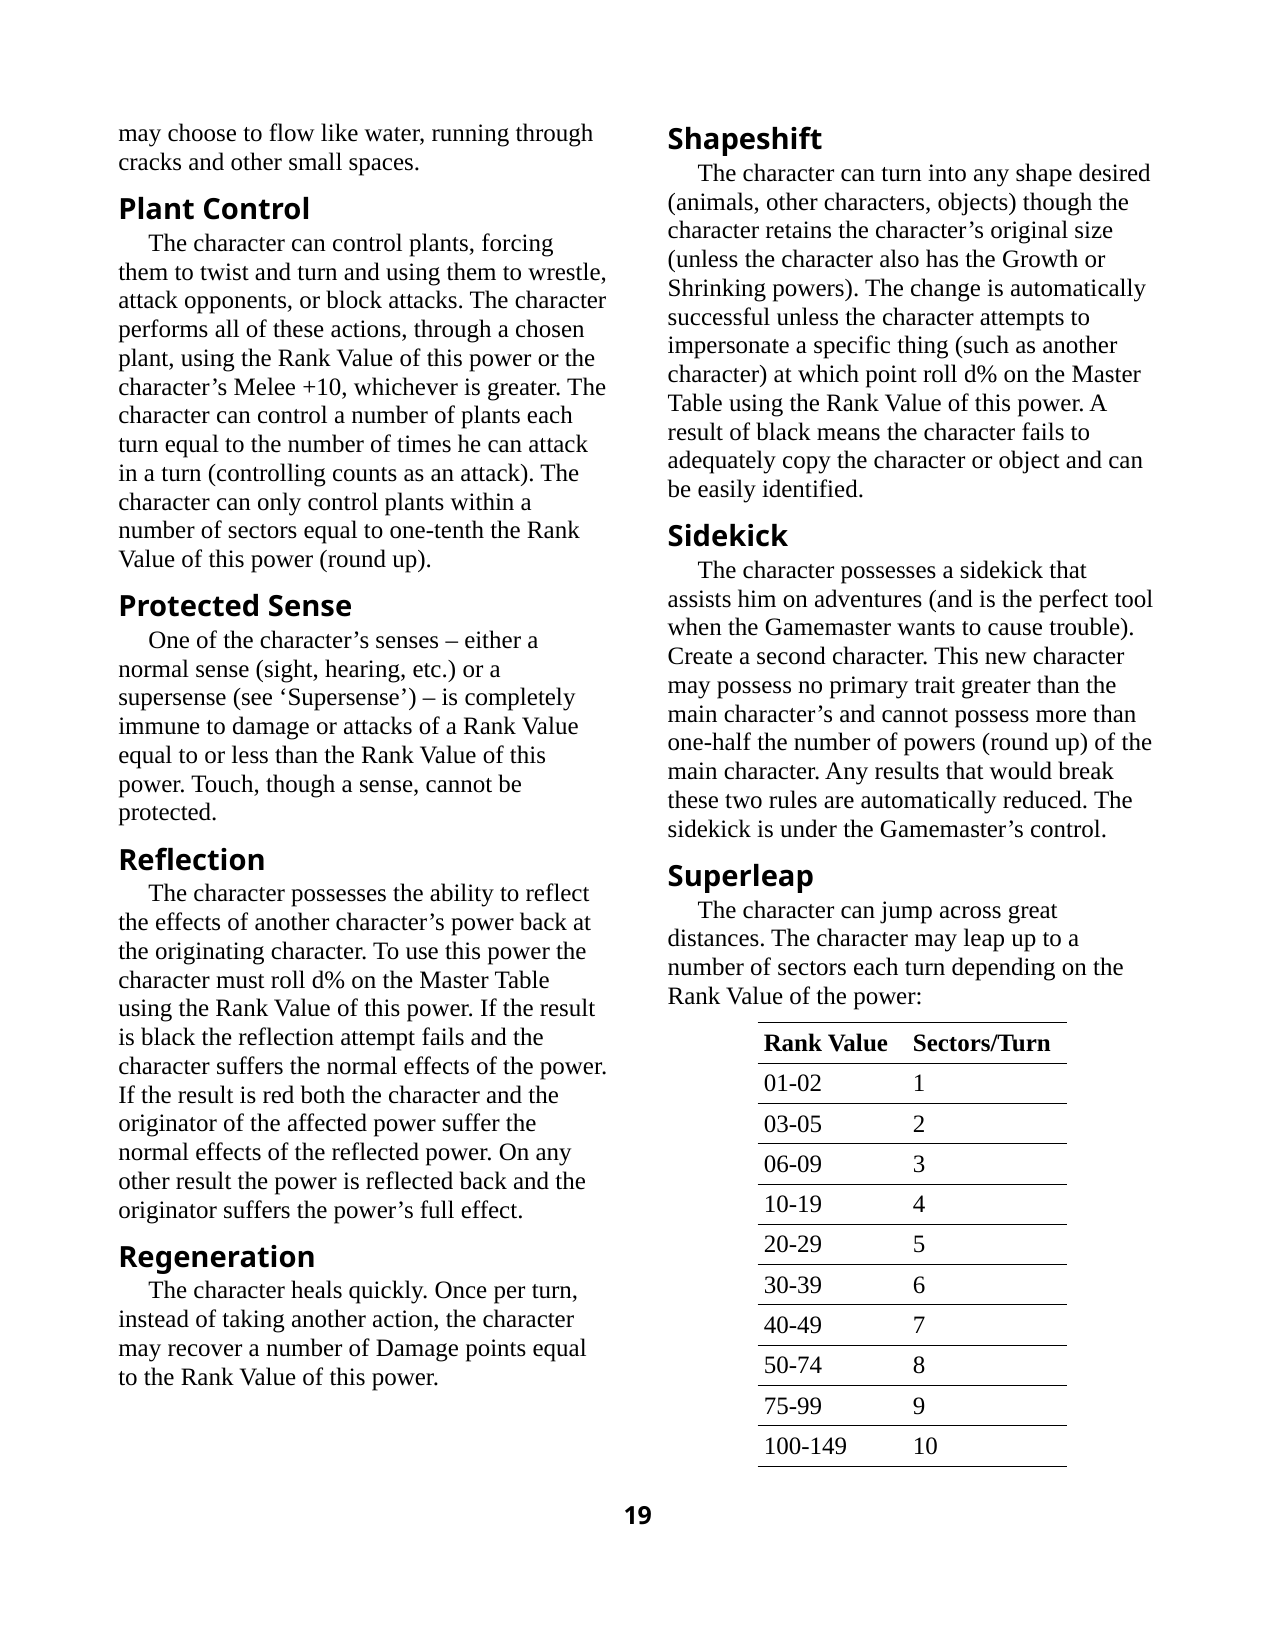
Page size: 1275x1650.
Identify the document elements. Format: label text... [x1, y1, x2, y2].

subtitle Sidekick [667, 515, 1157, 555]
subtitle Superleap [667, 855, 1157, 895]
text The character can jump across great distances. The character may leap up to a number of sectors each turn depending on the Rank Value of the power: [667, 895, 1157, 1010]
text The character can turn into any shape desired (animals, other characters, objects) though the character retains the character’s original size (unless the character also has the Growth or Shrinking powers). The change is automatically successful unless the character attempts to impersonate a specific thing (such as another character) at which point roll d% on the Master Table using the Rank Value of this power. A result of black means the character fails to adequately copy the character or object and can be easily identified. [667, 158, 1157, 503]
table_cell 7 [907, 1305, 1067, 1345]
table_cell 4 [907, 1185, 1067, 1224]
table_cell 10-19 [758, 1185, 907, 1224]
text The character possesses the ability to reflect the effects of another character’s power back at the originating character. To use this power the character must roll d% on the Master Table using the Rank Value of this power. If the result is black the reflection attempt fails and the character suffers the normal effects of the power. If the result is red both the character and the originator of the affected power suffer the normal effects of the reflected power. On any other result the power is reflected back and the originator suffers the power’s full effect. [118, 878, 607, 1223]
text The character possesses a sidekick that assists him on adventures (and is the perfect tool when the Gamemaster wants to cause trouble). Create a second character. This new character may possess no primary trait greater than the main character’s and cannot possess more than one-half the number of powers (round up) of the main character. Any results that would break these two rules are automatically reduced. The sidekick is under the Gamemaster’s control. [667, 555, 1157, 842]
subtitle Regeneration [118, 1236, 607, 1276]
table_cell 30-39 [758, 1265, 907, 1304]
subtitle Shapeshift [667, 118, 1157, 158]
table_cell 20-29 [758, 1225, 907, 1264]
text The character heals quickly. Once per turn, instead of taking another action, the character may recover a number of Damage points equal to the Rank Value of this power. [118, 1276, 607, 1391]
table_cell 03-05 [758, 1104, 907, 1143]
table_cell 2 [907, 1104, 1067, 1143]
table_cell 9 [907, 1386, 1067, 1425]
table_cell 100-149 [758, 1426, 907, 1466]
table_cell 5 [907, 1225, 1067, 1264]
text may choose to flow like water, running through cracks and other small spaces. [118, 118, 607, 176]
table_cell 10 [907, 1426, 1067, 1466]
subtitle Plant Control [118, 188, 607, 228]
subtitle Protected Sense [118, 585, 607, 625]
table_cell 50-74 [758, 1346, 907, 1385]
table_cell 1 [907, 1064, 1067, 1103]
table_header Sectors/Turn [907, 1023, 1067, 1062]
table_cell 40-49 [758, 1305, 907, 1345]
table_cell 3 [907, 1144, 1067, 1183]
table_cell 01-02 [758, 1064, 907, 1103]
text The character can control plants, forcing them to twist and turn and using them to wrestle, attack opponents, or block attacks. The character performs all of these actions, through a chosen plant, using the Rank Value of this power or the character’s Melee +10, whichever is greater. The character can control a number of plants each turn equal to the number of times he can attack in a turn (controlling counts as an attack). The character can only control plants within a number of sectors equal to one-tenth the Rank Value of this power (round up). [118, 228, 607, 573]
table_cell 75-99 [758, 1386, 907, 1425]
text One of the character’s senses – either a normal sense (sight, hearing, etc.) or a supersense (see ‘Supersense’) – is completely immune to damage or attacks of a Rank Value equal to or less than the Rank Value of this power. Touch, though a sense, cannot be protected. [118, 625, 607, 826]
subtitle Reflection [118, 839, 607, 878]
table_header Rank Value [758, 1023, 907, 1062]
table_cell 8 [907, 1346, 1067, 1385]
table_cell 06-09 [758, 1144, 907, 1183]
table_cell 6 [907, 1265, 1067, 1304]
